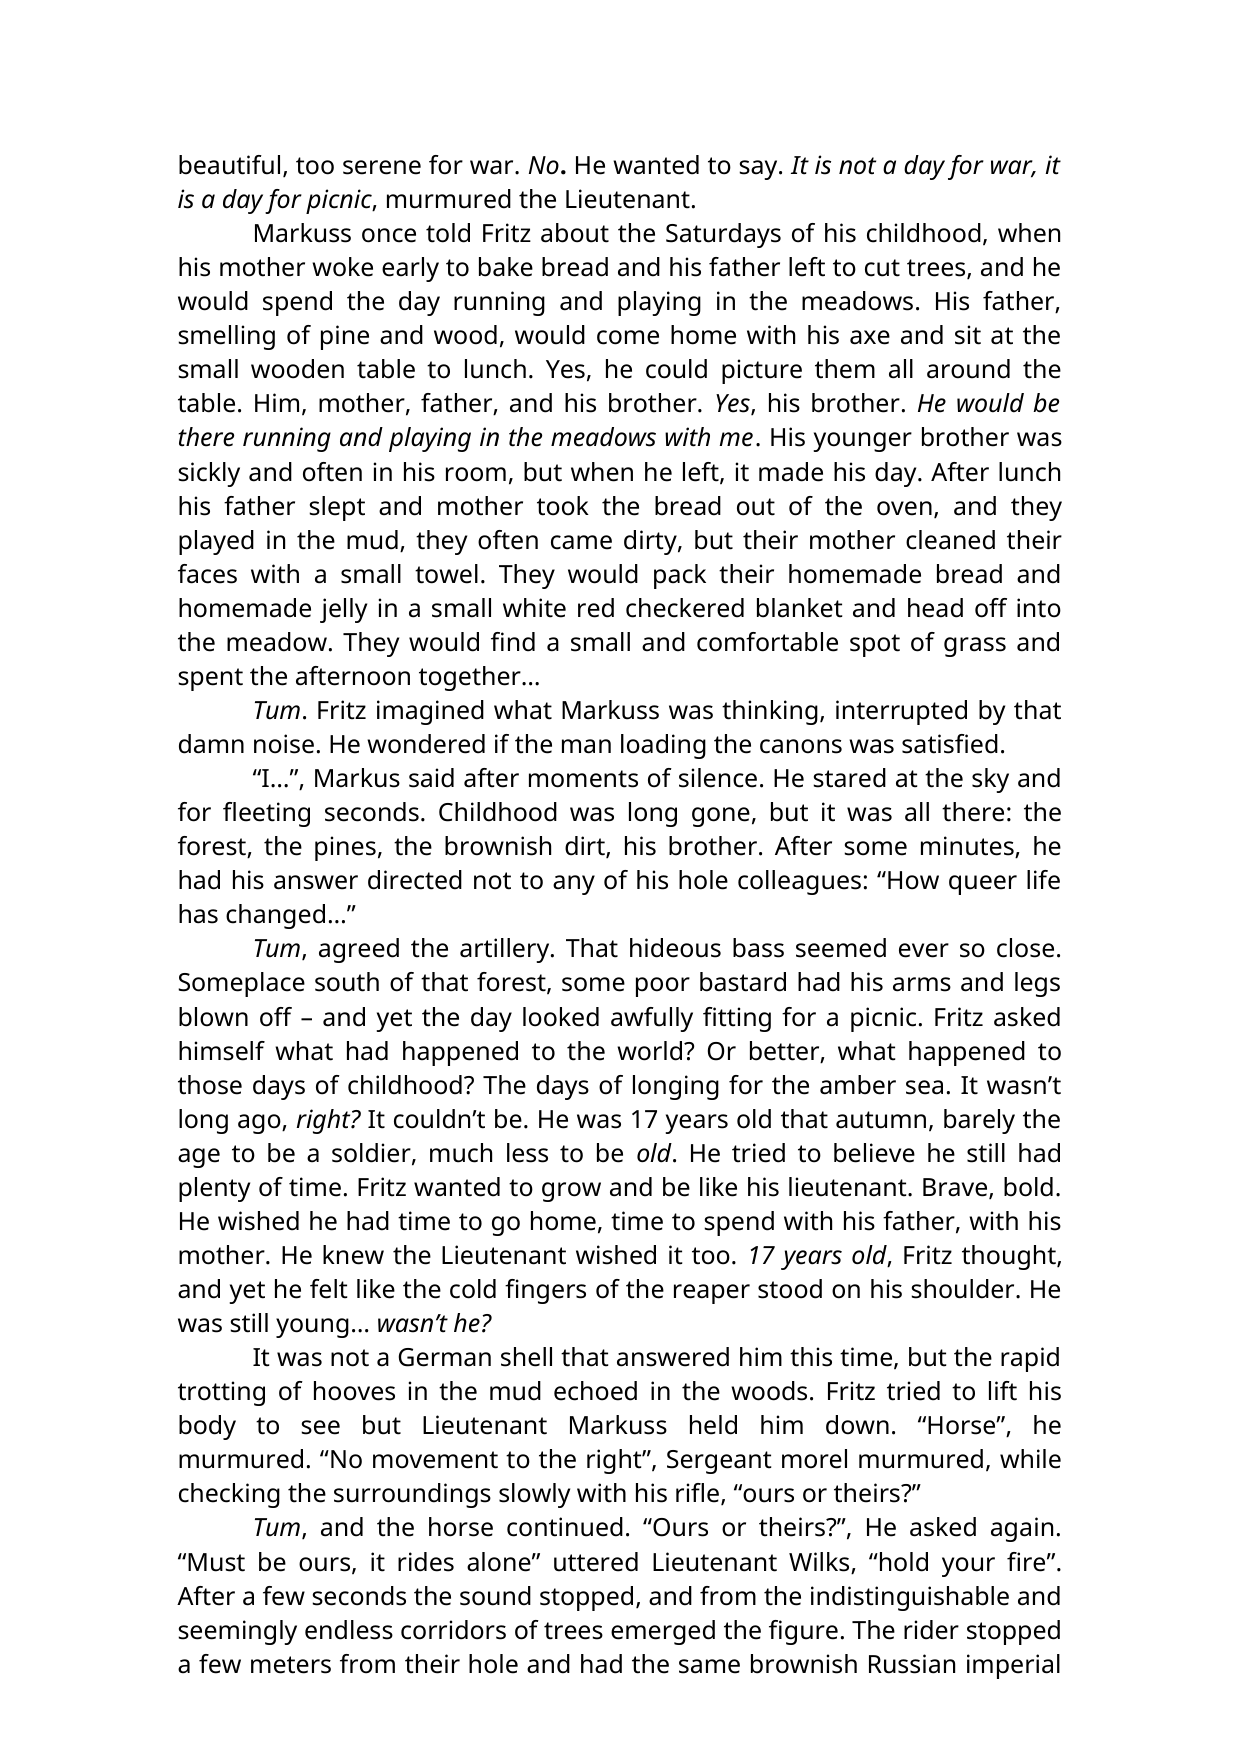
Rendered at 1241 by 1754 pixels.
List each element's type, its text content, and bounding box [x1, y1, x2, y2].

text Tum, and the horse continued. “Ours or theirs?”, He asked again. “Must be ours, it rides alone” uttered Lieutenant Wilks, “hold your fire”. After a few seconds the sound stopped, and from the indistinguishable and seemingly endless corridors of trees emerged the figure. The rider stopped a few meters from their hole and had the same brownish Russian imperial [177, 1510, 1063, 1680]
text Tum. Fritz imagined what Markuss was thinking, interrupted by that damn noise. He wondered if the man loading the canons was satisfied. [177, 693, 1063, 761]
text Markuss once told Fritz about the Saturdays of his childhood, when his mother woke early to bake bread and his father left to cut trees, and he would spend the day running and playing in the meadows. His father, smelling of pine and wood, would come home with his axe and sit at the small wooden table to lunch. Yes, he could picture them all around the table. Him, mother, father, and his brother. Yes, his brother. He would be there running and playing in the meadows with me. His younger brother was sickly and often in his room, but when he left, it made his day. After lunch his father slept and mother took the bread out of the oven, and they played in the mud, they often came dirty, but their mother cleaned their faces with a small towel. They would pack their homemade bread and homemade jelly in a small white red checkered blanket and head off into the meadow. They would find a small and comfortable spot of grass and spent the afternoon together… [177, 216, 1063, 693]
text “I…”, Markus said after moments of silence. He stared at the sky and for fleeting seconds. Childhood was long gone, but it was all there: the forest, the pines, the brownish dirt, his brother. After some minutes, he had his answer directed not to any of his hole colleagues: “How queer life has changed…” [177, 761, 1063, 931]
text beautiful, too serene for war. No. He wanted to say. It is not a day for war, it is a day for picnic, murmured the Lieutenant. [177, 148, 1063, 216]
text Tum, agreed the artillery. That hideous bass seemed ever so close. Someplace south of that forest, some poor bastard had his arms and legs blown off – and yet the day looked awfully fitting for a picnic. Fritz asked himself what had happened to the world? Or better, what happened to those days of childhood? The days of longing for the amber sea. It wasn’t long ago, right? It couldn’t be. He was 17 years old that autumn, barely the age to be a soldier, much less to be old. He tried to believe he still had plenty of time. Fritz wanted to grow and be like his lieutenant. Brave, bold. He wished he had time to go home, time to spend with his father, with his mother. He knew the Lieutenant wished it too. 17 years old, Fritz thought, and yet he felt like the cold fingers of the reaper stood on his shoulder. He was still young… wasn’t he? [177, 931, 1063, 1340]
text It was not a German shell that answered him this time, but the rapid trotting of hooves in the mud echoed in the woods. Fritz tried to lift his body to see but Lieutenant Markuss held him down. “Horse”, he murmured. “No movement to the right”, Sergeant morel murmured, while checking the surroundings slowly with his rifle, “ours or theirs?” [177, 1340, 1063, 1510]
